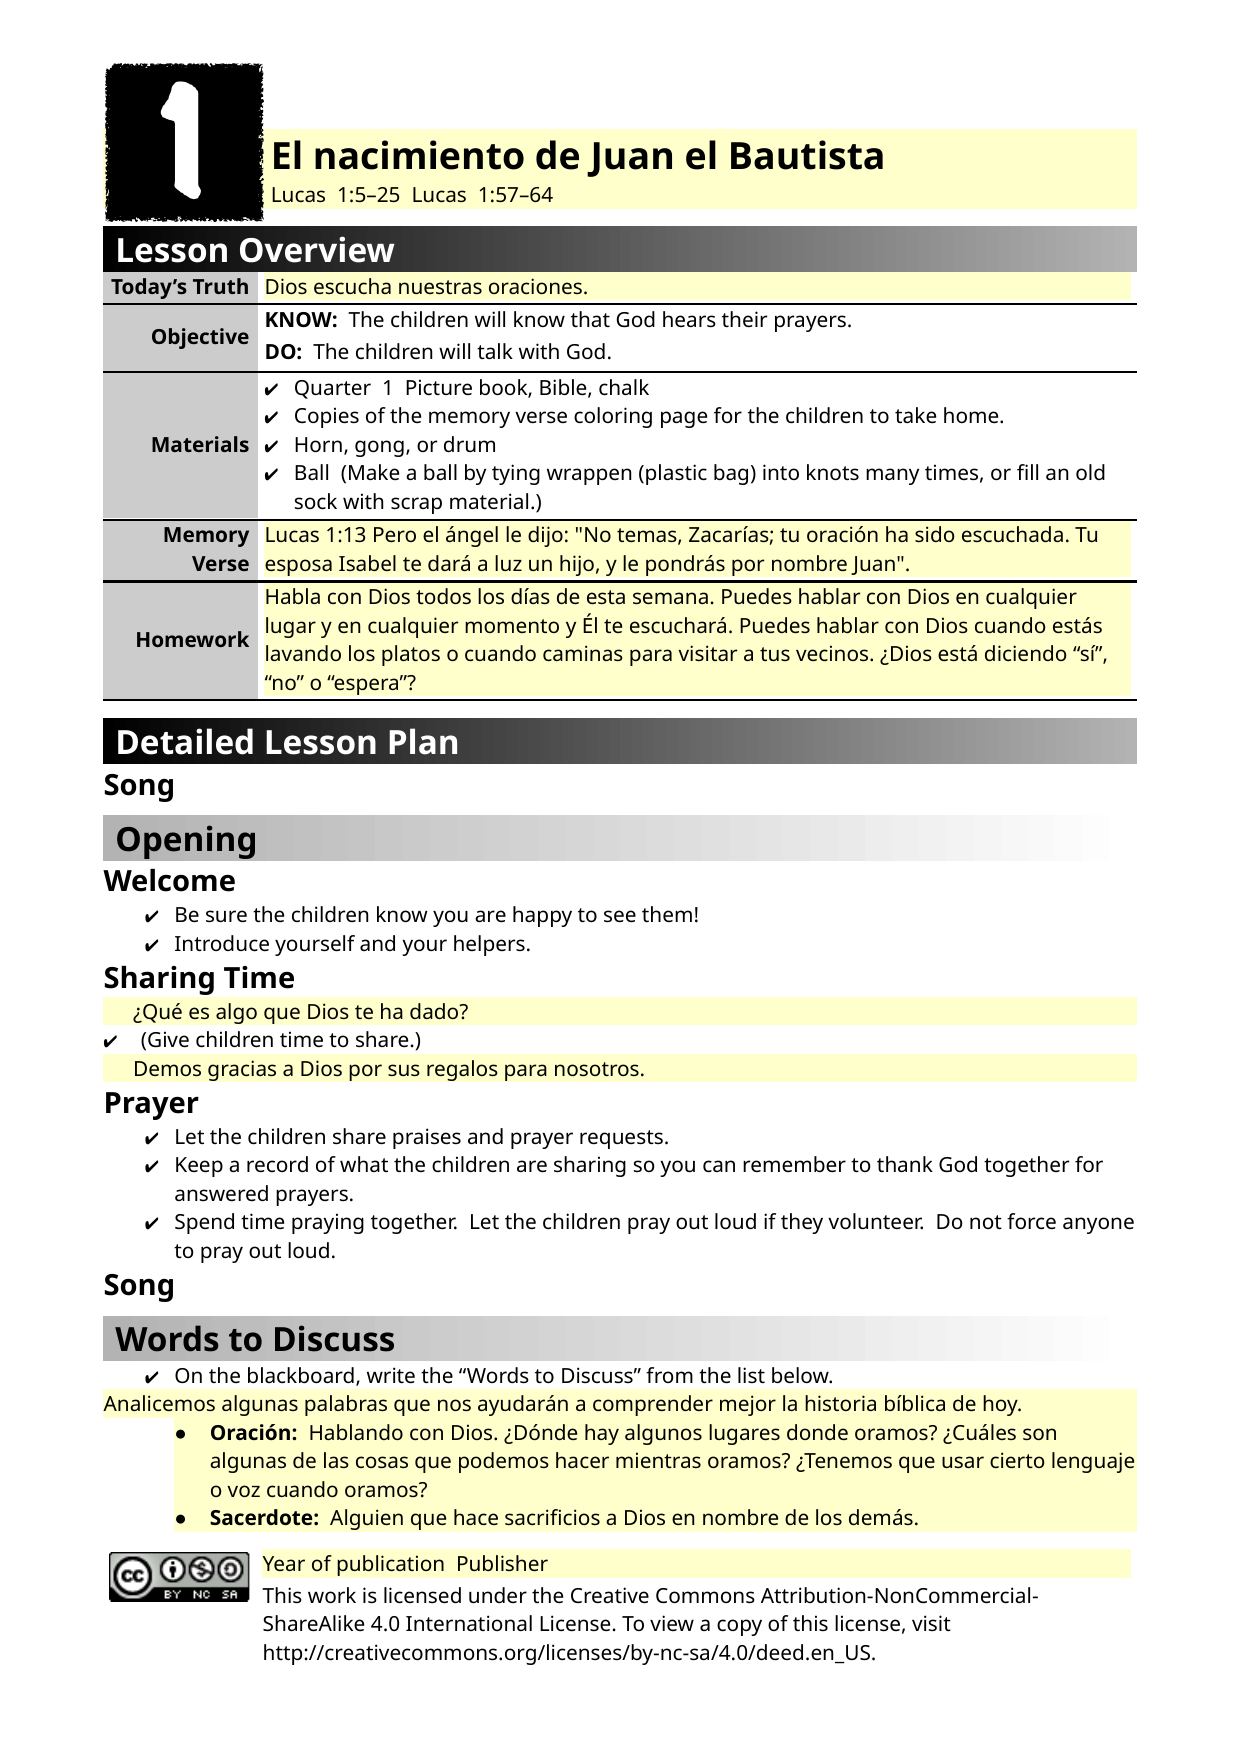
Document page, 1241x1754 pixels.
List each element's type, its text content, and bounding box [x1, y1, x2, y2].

text Demos gracias a Dios por sus regalos para nosotros. [103, 1054, 1137, 1082]
title El nacimiento de Juan el Bautista [265, 129, 1137, 180]
list Sacerdote: Alguien que hace sacrificios a Dios en nombre de los demás. [174, 1503, 1137, 1532]
table_header Dios escucha nuestras oraciones. [258, 272, 1137, 303]
text Song [103, 1264, 1137, 1304]
list Introduce yourself and your helpers. [145, 929, 1137, 957]
text Prayer [103, 1082, 1137, 1122]
text Sharing Time [103, 957, 1137, 997]
title The Birth of John the Baptizer [103, 59, 1137, 76]
list On the blackboard, write the “Words to Discuss” from the list below. [145, 1361, 1137, 1389]
table_cell Habla con Dios todos los días de esta semana. Puedes hablar con Dios en cualquier lugar y en cualquier momento y Él te escuchará. Puedes hablar con Dios cuando estás lavando los platos o cuando caminas para visitar a tus vecinos. ¿Dios está diciendo “sí”, “no” o “espera”? [258, 583, 1137, 699]
list (Give children time to share.) [103, 1025, 1137, 1054]
title Lucas 1:5–25 Lucas 1:57–64 [265, 180, 1137, 209]
subtitle Words to Discuss [103, 1316, 1137, 1361]
list Keep a record of what the children are sharing so you can remember to thank God together for answered prayers. [145, 1150, 1137, 1207]
text Welcome [103, 861, 1137, 900]
table_cell Memory Verse [103, 521, 258, 580]
text Song [103, 764, 1137, 803]
text Analicemos algunas palabras que nos ayudarán a comprender mejor la historia bíblica de hoy. [103, 1389, 1137, 1418]
subtitle Detailed Lesson Plan [103, 718, 1137, 764]
table_cell Quarter 1 Picture book, Bible, chalk Copies of the memory verse coloring page for the children to take home. Horn, gong, or drum Ball (Make a ball by tying wrappen (plastic bag) into knots many times, or fill an old sock with scrap material.) [258, 373, 1137, 518]
subtitle Lesson Overview [103, 226, 1137, 272]
table_cell Objective [103, 305, 258, 371]
table_header Today’s Truth [103, 272, 258, 303]
table_cell Lucas 1:13 Pero el ángel le dijo: "No temas, Zacarías; tu oración ha sido escuchada. Tu esposa Isabel te dará a luz un hijo, y le pondrás por nombre Juan". [258, 521, 1137, 580]
list Be sure the children know you are happy to see them! [145, 900, 1137, 929]
list Let the children share praises and prayer requests. [145, 1122, 1137, 1150]
picture [109, 1552, 250, 1602]
list Spend time praying together. Let the children pray out loud if they volunteer. Do not force anyone to pray out loud. [145, 1207, 1137, 1264]
table_cell Materials [103, 373, 258, 518]
table_cell KNOW: The children will know that God hears their prayers. DO: The children will talk with God. [258, 305, 1137, 371]
list Oración: Hablando con Dios. ¿Dónde hay algunos lugares donde oramos? ¿Cuáles son algunas de las cosas que podemos hacer mientras oramos? ¿Tenemos que usar cierto lenguaje o voz cuando oramos? [174, 1418, 1137, 1503]
picture [103, 61, 265, 223]
subtitle Opening [103, 815, 1137, 861]
text ¿Qué es algo que Dios te ha dado? [103, 997, 1137, 1025]
table_cell Homework [103, 583, 258, 699]
